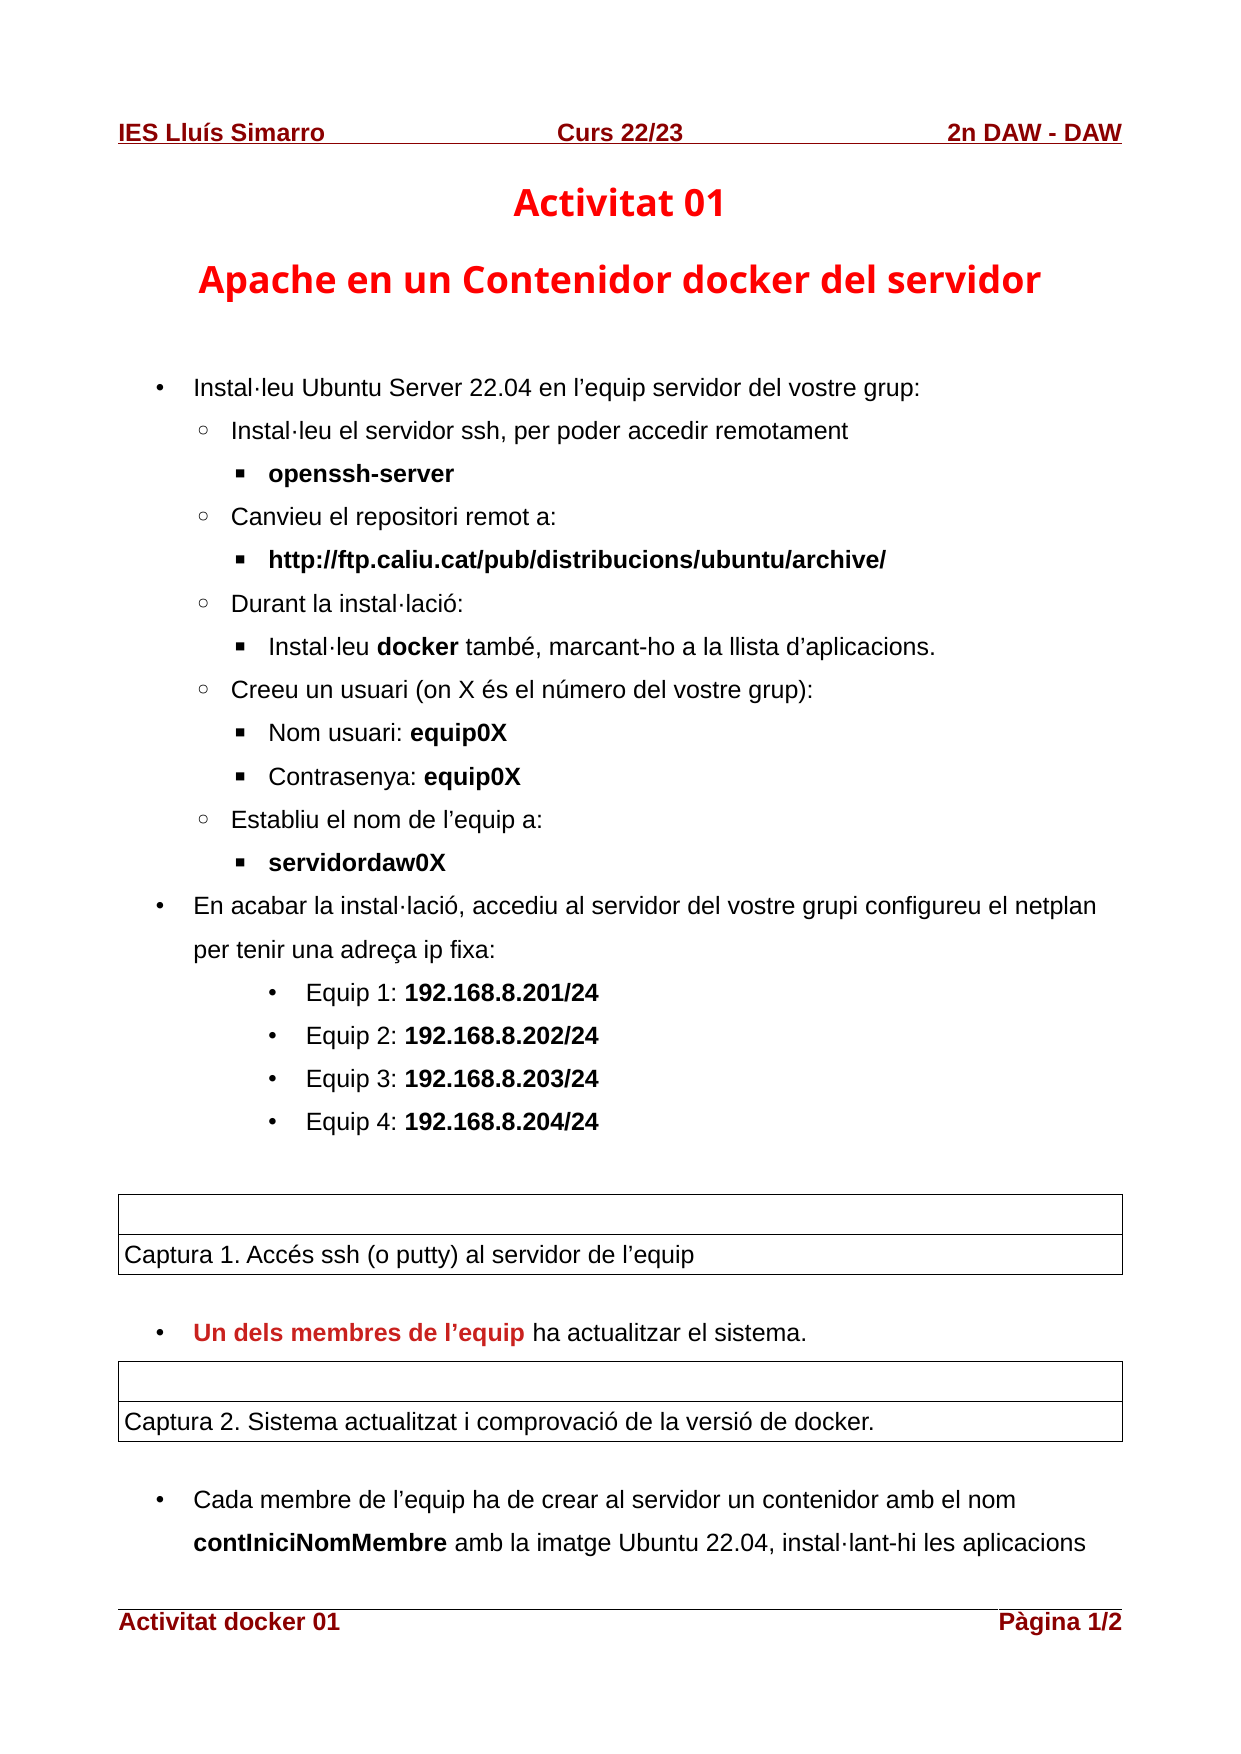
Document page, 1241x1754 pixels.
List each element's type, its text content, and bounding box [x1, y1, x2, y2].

list Instal·leu el servidor ssh, per poder accedir remotament [193, 416, 1122, 445]
list Contrasenya: equip0X [231, 762, 1122, 791]
table_header [119, 1362, 1122, 1401]
list Equip 2: 192.168.8.202/24 [268, 1021, 1122, 1050]
list Equip 4: 192.168.8.204/24 [268, 1107, 1122, 1136]
list http://ftp.caliu.cat/pub/distribucions/ubuntu/archive/ [231, 546, 1122, 574]
list openssh-server [231, 459, 1122, 488]
list Nom usuari: equip0X [231, 718, 1122, 747]
list En acabar la instal·lació, accediu al servidor del vostre grupi configureu el netplan per tenir una adreça ip fixa: [156, 891, 1122, 963]
list Durant la instal·lació: [193, 589, 1122, 618]
list Un dels membres de l’equip ha actualitzar el sistema. [156, 1318, 1122, 1346]
text Activitat 01 [118, 176, 1122, 227]
list Creeu un usuari (on X és el número del vostre grup): [193, 675, 1122, 704]
list Cada membre de l’equip ha de crear al servidor un contenidor amb el nom contIniciNomMembre amb la imatge Ubuntu 22.04, instal·lant-hi les aplicacions [156, 1485, 1122, 1557]
list Instal·leu Ubuntu Server 22.04 en l’equip servidor del vostre grup: [156, 373, 1122, 401]
list Establiu el nom de l’equip a: [193, 805, 1122, 834]
table_header [119, 1195, 1122, 1234]
list Equip 3: 192.168.8.203/24 [268, 1064, 1122, 1093]
list Instal·leu docker també, marcant-ho a la llista d’aplicacions. [231, 632, 1122, 661]
list Equip 1: 192.168.8.201/24 [268, 978, 1122, 1007]
text Apache en un Contenidor docker del servidor [118, 253, 1122, 304]
list Canvieu el repositori remot a: [193, 502, 1122, 531]
table_cell Captura 2. Sistema actualitzat i comprovació de la versió de docker. [119, 1402, 1122, 1441]
table_cell Captura 1. Accés ssh (o putty) al servidor de l’equip [119, 1235, 1122, 1274]
list servidordaw0X [231, 848, 1122, 877]
